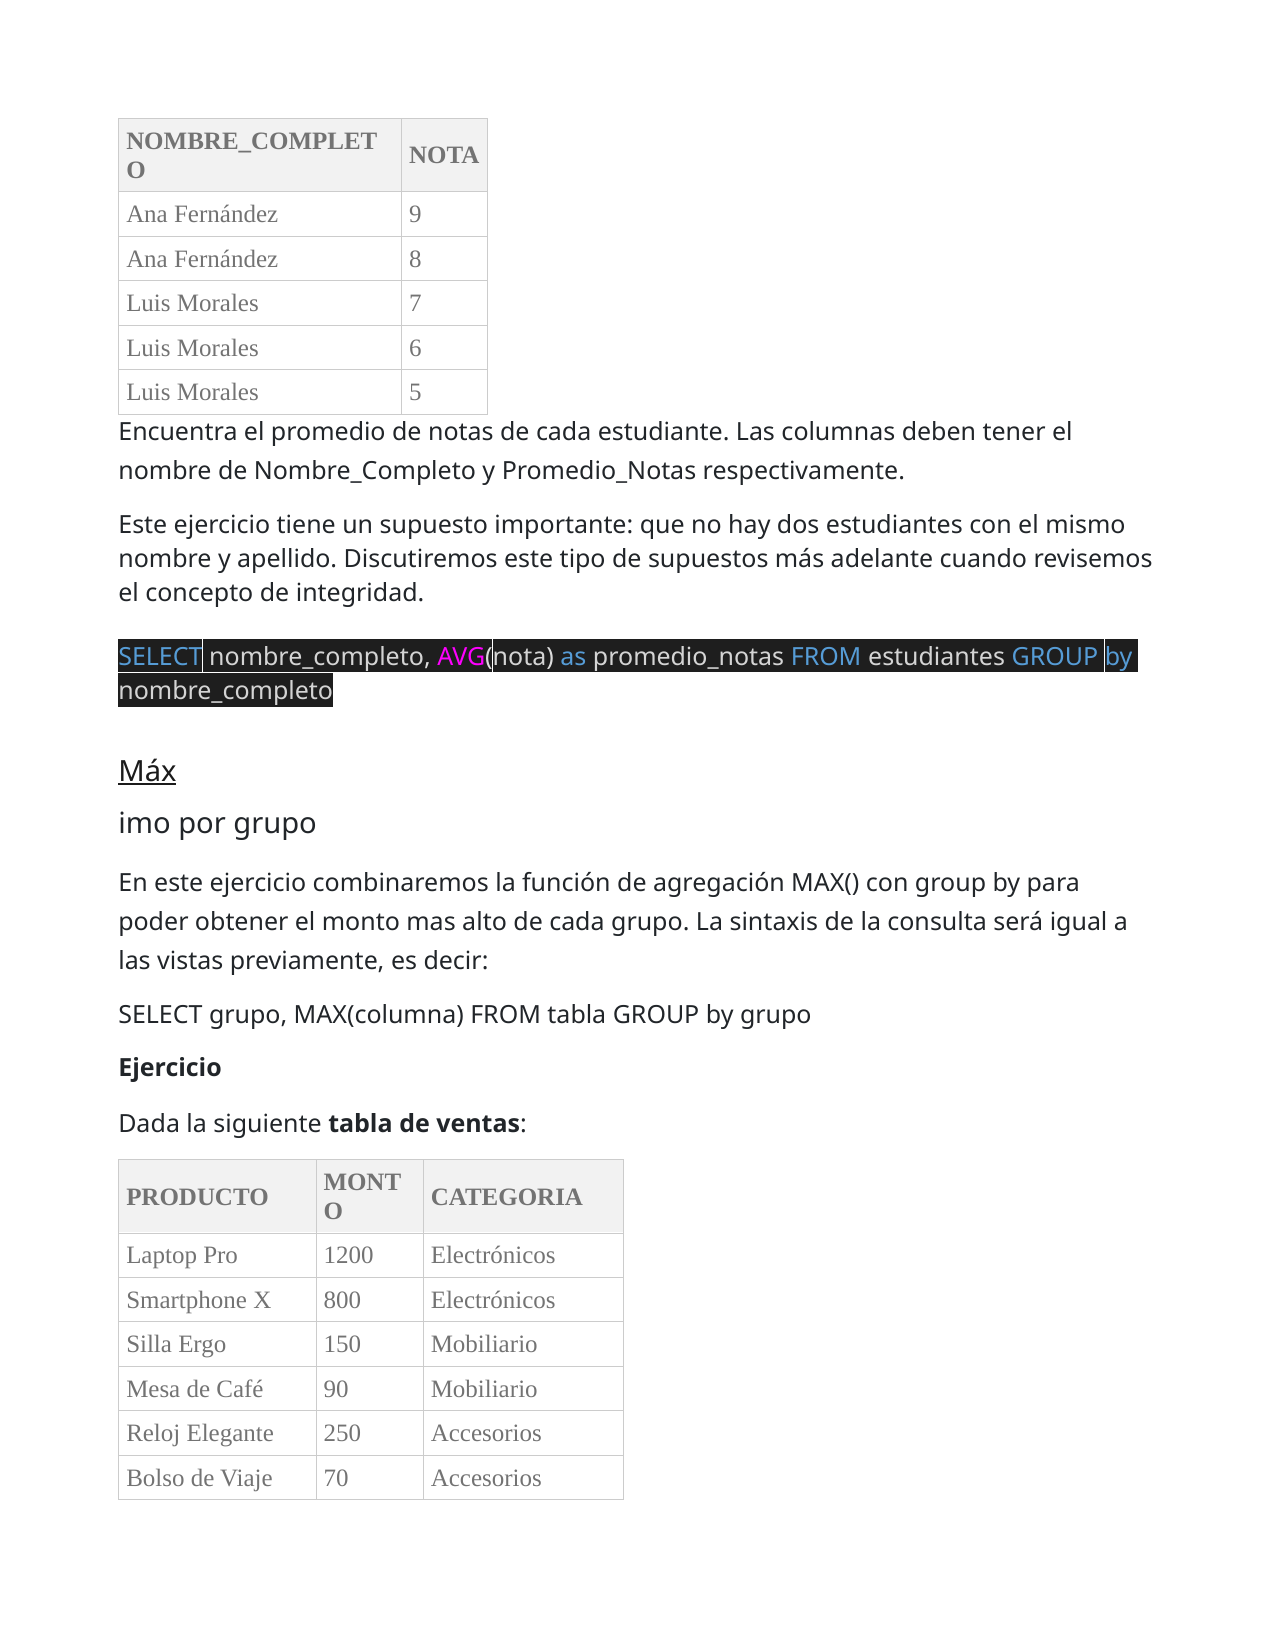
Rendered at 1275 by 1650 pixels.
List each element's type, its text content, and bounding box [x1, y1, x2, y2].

text SELECT grupo, MAX(columna) FROM tabla GROUP by grupo [118, 996, 1157, 1030]
table_cell 5 [402, 370, 487, 414]
table_cell Smartphone X [119, 1278, 316, 1321]
table_cell Ana Fernández [119, 237, 401, 280]
subtitle imo por grupo [118, 802, 1157, 842]
table_cell Electrónicos [424, 1278, 623, 1321]
table_cell Luis Morales [119, 326, 401, 369]
table_cell Mobiliario [424, 1322, 623, 1366]
table_cell 150 [317, 1322, 423, 1366]
table_cell Ana Fernández [119, 192, 401, 236]
table_header NOMBRE_COMPLETO [119, 119, 401, 191]
table_cell Mesa de Café [119, 1367, 316, 1410]
text En este ejercicio combinaremos la función de agregación MAX() con group by para poder obtener el monto mas alto de cada grupo. La sintaxis de la consulta será igual a las vistas previamente, es decir: [118, 864, 1157, 977]
table_cell Laptop Pro [119, 1234, 316, 1277]
table_cell Mobiliario [424, 1367, 623, 1410]
table_cell Bolso de Viaje [119, 1456, 316, 1499]
text Encuentra el promedio de notas de cada estudiante. Las columnas deben tener el nombre de Nombre_Completo y Promedio_Notas respectivamente. [118, 414, 1157, 487]
table_cell 70 [317, 1456, 423, 1499]
table_cell Luis Morales [119, 281, 401, 325]
table_cell 7 [402, 281, 487, 325]
table_cell Silla Ergo [119, 1322, 316, 1366]
table_cell Reloj Elegante [119, 1411, 316, 1455]
table_header CATEGORIA [424, 1160, 623, 1232]
table_cell 800 [317, 1278, 423, 1321]
table_cell 90 [317, 1367, 423, 1410]
table_cell Luis Morales [119, 370, 401, 414]
subtitle Ejercicio [118, 1050, 1157, 1084]
table_header MONTO [317, 1160, 423, 1232]
table_cell 1200 [317, 1234, 423, 1277]
text Este ejercicio tiene un supuesto importante: que no hay dos estudiantes con el mismo nombre y apellido. Discutiremos este tipo de supuestos más adelante cuando revisemos el concepto de integridad. [118, 507, 1157, 609]
table_cell 6 [402, 326, 487, 369]
table_header PRODUCTO [119, 1160, 316, 1232]
text SELECT nombre_completo, AVG(nota) as promedio_notas FROM estudiantes GROUP by nombre_completo [118, 638, 1157, 707]
table_cell Accesorios [424, 1411, 623, 1455]
table_cell Accesorios [424, 1456, 623, 1499]
table_cell Electrónicos [424, 1234, 623, 1277]
table_cell 9 [402, 192, 487, 236]
table_cell 250 [317, 1411, 423, 1455]
table_cell 8 [402, 237, 487, 280]
text Dada la siguiente tabla de ventas: [118, 1106, 1157, 1139]
table_header NOTA [402, 119, 487, 191]
subtitle Máx [118, 750, 1157, 789]
